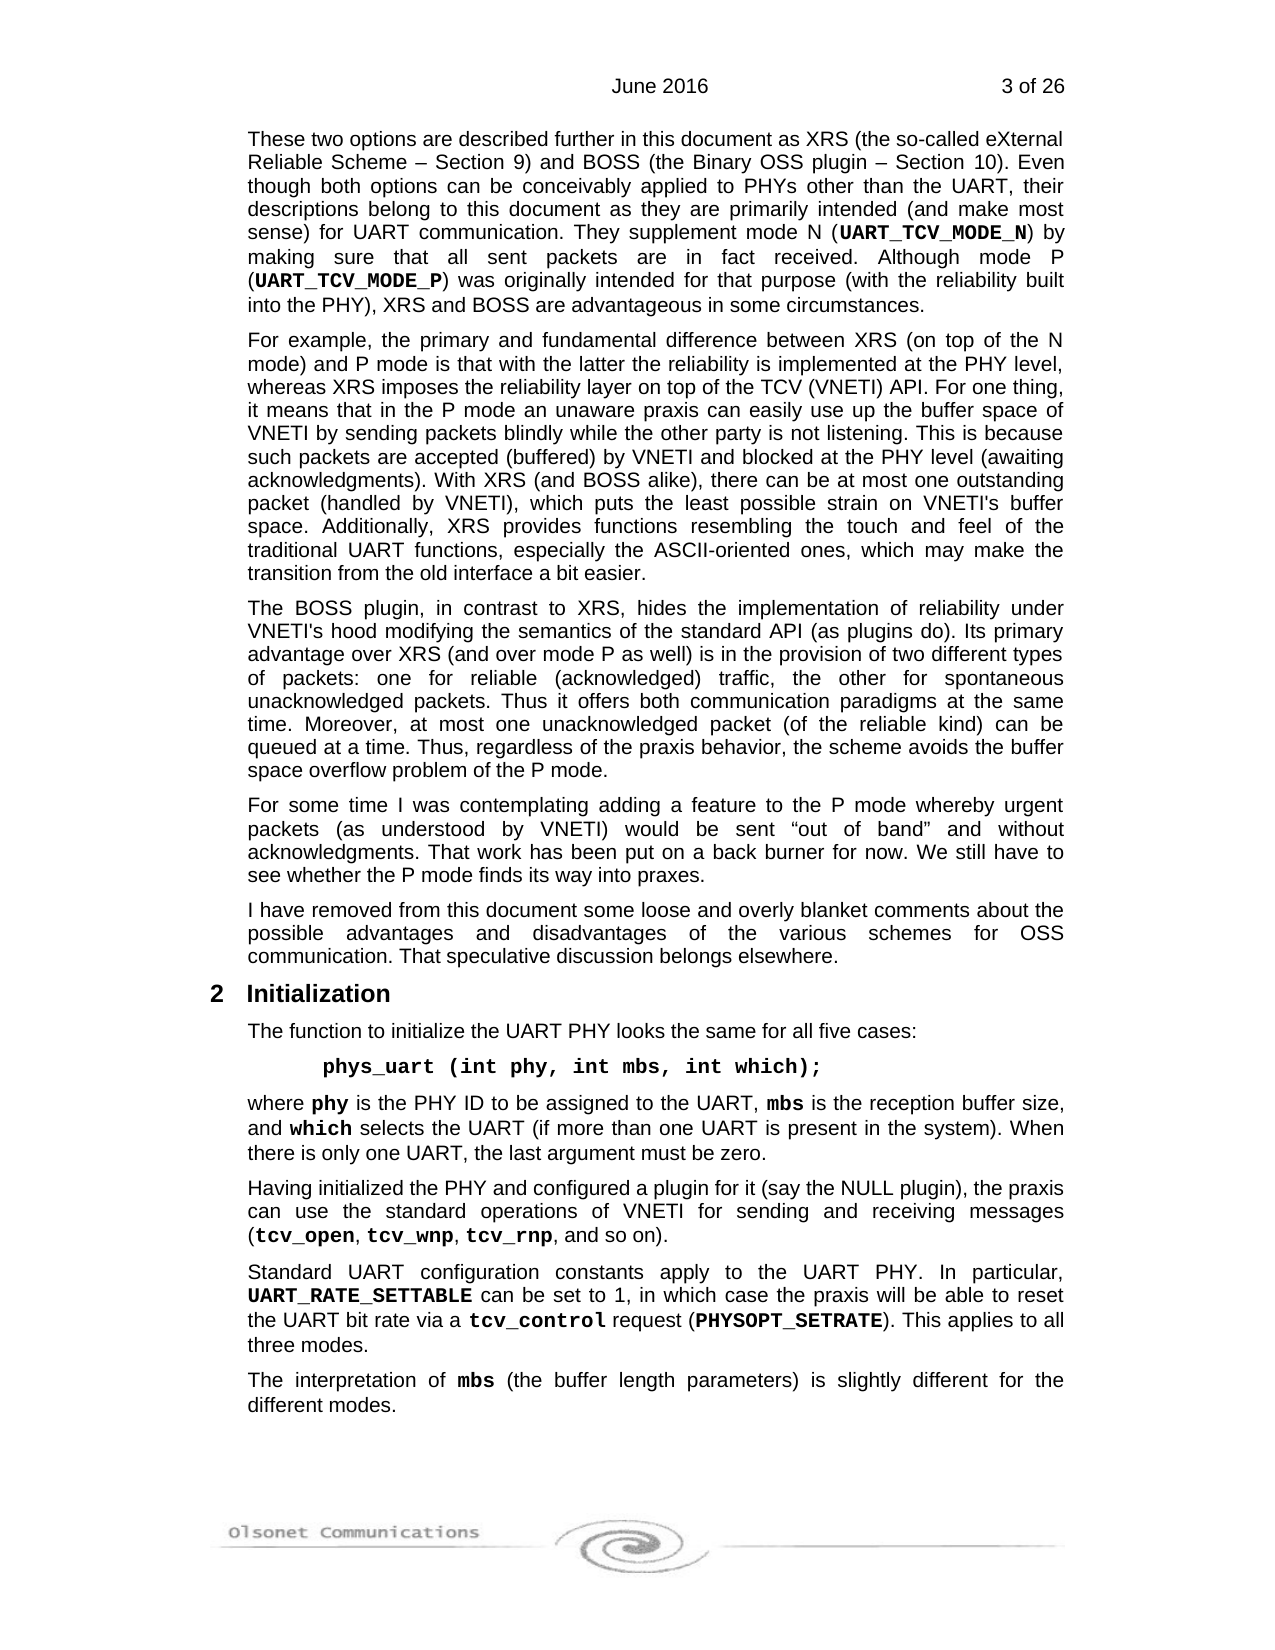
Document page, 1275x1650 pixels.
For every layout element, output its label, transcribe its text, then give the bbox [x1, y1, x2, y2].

subtitle Initialization [210, 980, 1065, 1008]
text Standard UART configuration constants apply to the UART PHY. In particular, UART_RATE_SETTABLE can be set to 1, in which case the praxis will be able to reset the UART bit rate via a tcv_control request (PHYSOPT_SETRATE). This applies to all three modes. [247, 1260, 1065, 1357]
text phys_uart (int phy, int mbs, int which); [247, 1055, 1065, 1080]
text Having initialized the PHY and configured a plugin for it (say the NULL plugin), the praxis can use the standard operations of VNETI for sending and receiving messages (tcv_open, tcv_wnp, tcv_rnp, and so on). [247, 1177, 1065, 1248]
text I have removed from this document some loose and overly blanket comments about the possible advantages and disadvantages of the various schemes for OSS communication. That speculative discussion belongs elsewhere. [247, 899, 1065, 968]
picture [210, 1504, 1065, 1596]
text For some time I was contemplating adding a feature to the P mode whereby urgent packets (as understood by VNETI) would be sent “out of band” and without acknowledgments. That work has been put on a back burner for now. We still have to see whether the P mode finds its way into praxes. [247, 794, 1065, 887]
text For example, the primary and fundamental difference between XRS (on top of the N mode) and P mode is that with the latter the reliability is implemented at the PHY level, whereas XRS imposes the reliability layer on top of the TCV (VNETI) API. For one thing, it means that in the P mode an unaware praxis can easily use up the buffer space of VNETI by sending packets blindly while the other party is not listening. This is because such packets are accepted (buffered) by VNETI and blocked at the PHY level (awaiting acknowledgments). With XRS (and BOSS alike), there can be at most one outstanding packet (handled by VNETI), which puts the least possible strain on VNETI's buffer space. Additionally, XRS provides functions resembling the touch and feel of the traditional UART functions, especially the ASCII-oriented ones, which may make the transition from the old interface a bit easier. [247, 329, 1065, 584]
text The function to initialize the UART PHY looks the same for all five cases: [247, 1020, 1065, 1043]
text where phy is the PHY ID to be assigned to the UART, mbs is the reception buffer size, and which selects the UART (if more than one UART is present in the system). When there is only one UART, the last argument must be zero. [247, 1092, 1065, 1165]
text The BOSS plugin, in contrast to XRS, hides the implementation of reliability under VNETI's hood modifying the semantics of the standard API (as plugins do). Its primary advantage over XRS (and over mode P as well) is in the provision of two different types of packets: one for reliable (acknowledged) traffic, the other for spontaneous unacknowledged packets. Thus it offers both communication paradigms at the same time. Moreover, at most one unacknowledged packet (of the reliable kind) can be queued at a time. Thus, regardless of the praxis behavior, the scheme avoids the buffer space overflow problem of the P mode. [247, 596, 1065, 782]
text The interpretation of mbs (the buffer length parameters) is slightly different for the different modes. [247, 1369, 1065, 1417]
text These two options are described further in this document as XRS (the so-called eXternal Reliable Scheme – Section 9) and BOSS (the Binary OSS plugin – Section 10). Even though both options can be conceivably applied to PHYs other than the UART, their descriptions belong to this document as they are primarily intended (and make most sense) for UART communication. They supplement mode N (UART_TCV_MODE_N) by making sure that all sent packets are in fact received. Although mode P (UART_TCV_MODE_P) was originally intended for that purpose (with the reliability built into the PHY), XRS and BOSS are advantageous in some circumstances. [247, 128, 1065, 317]
